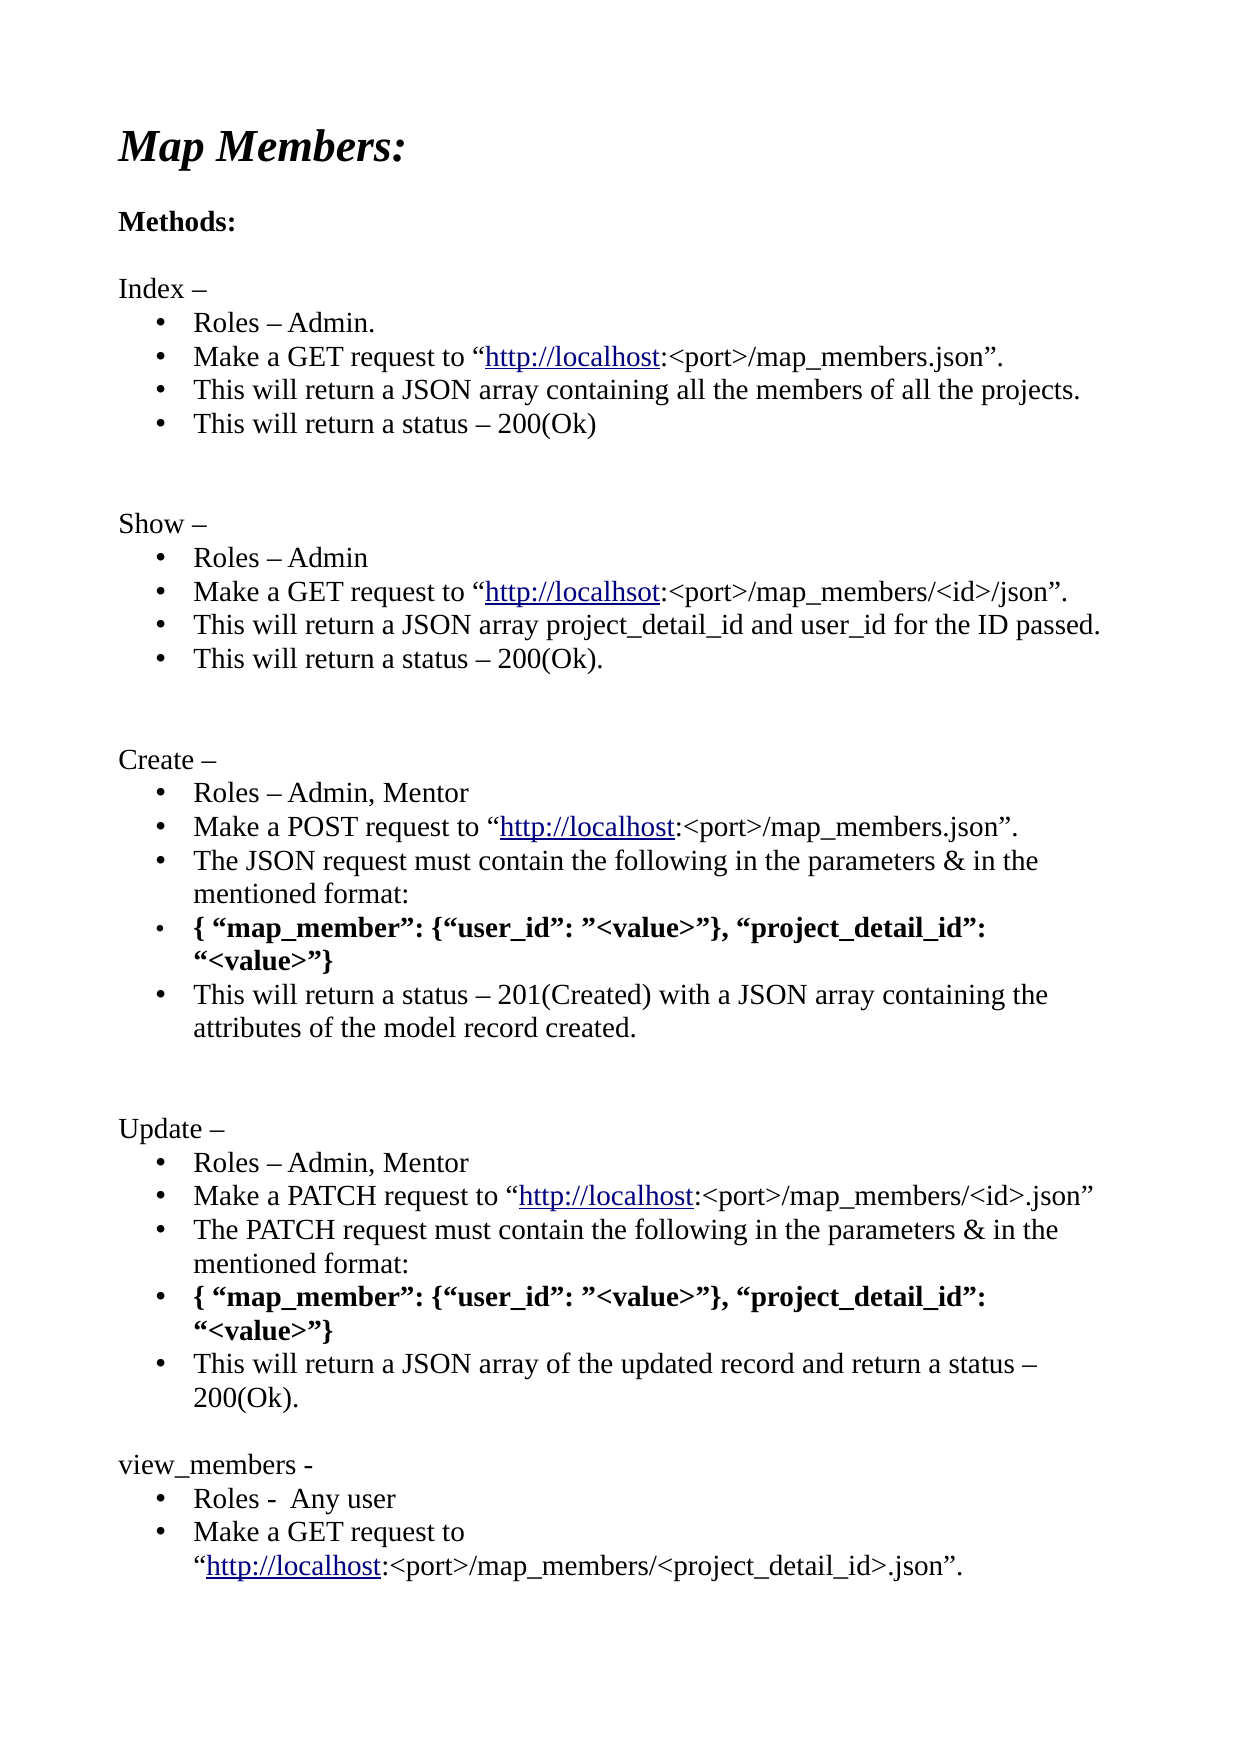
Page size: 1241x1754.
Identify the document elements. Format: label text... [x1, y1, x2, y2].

list Roles - Any user [156, 1481, 1122, 1514]
list This will return a status – 201(Created) with a JSON array containing the attributes of the model record created. [156, 977, 1122, 1044]
list Make a POST request to “http://localhost:<port>/map_members.json”. [156, 809, 1122, 843]
list Make a GET request to “http://localhost:<port>/map_members/<project_detail_id>.json”. [156, 1514, 1122, 1582]
list Roles – Admin [156, 540, 1122, 574]
list This will return a status – 200(Ok). [156, 641, 1122, 675]
list { “map_member”: {“user_id”: ”<value>”}, “project_detail_id”: “<value>”} [156, 1279, 1122, 1346]
list This will return a status – 200(Ok) [156, 406, 1122, 439]
list Roles – Admin, Mentor [156, 775, 1122, 809]
text Create – [118, 742, 1122, 775]
list This will return a JSON array of the updated record and return a status – 200(Ok). [156, 1346, 1122, 1414]
list This will return a JSON array containing all the members of all the projects. [156, 372, 1122, 406]
text view_members - [118, 1447, 1122, 1481]
list Make a PATCH request to “http://localhost:<port>/map_members/<id>.json” [156, 1178, 1122, 1212]
list Make a GET request to “http://localhsot:<port>/map_members/<id>/json”. [156, 574, 1122, 607]
list { “map_member”: {“user_id”: ”<value>”}, “project_detail_id”: “<value>”} [156, 910, 1122, 977]
list Roles – Admin. [156, 305, 1122, 339]
text Map Members: [118, 118, 1122, 171]
text Update – [118, 1111, 1122, 1145]
text Index – [118, 271, 1122, 305]
text Methods: [118, 204, 1122, 238]
list This will return a JSON array project_detail_id and user_id for the ID passed. [156, 607, 1122, 641]
list Make a GET request to “http://localhost:<port>/map_members.json”. [156, 339, 1122, 372]
list Roles – Admin, Mentor [156, 1145, 1122, 1178]
text Show – [118, 507, 1122, 540]
list The PATCH request must contain the following in the parameters & in the mentioned format: [156, 1212, 1122, 1279]
list The JSON request must contain the following in the parameters & in the mentioned format: [156, 843, 1122, 910]
